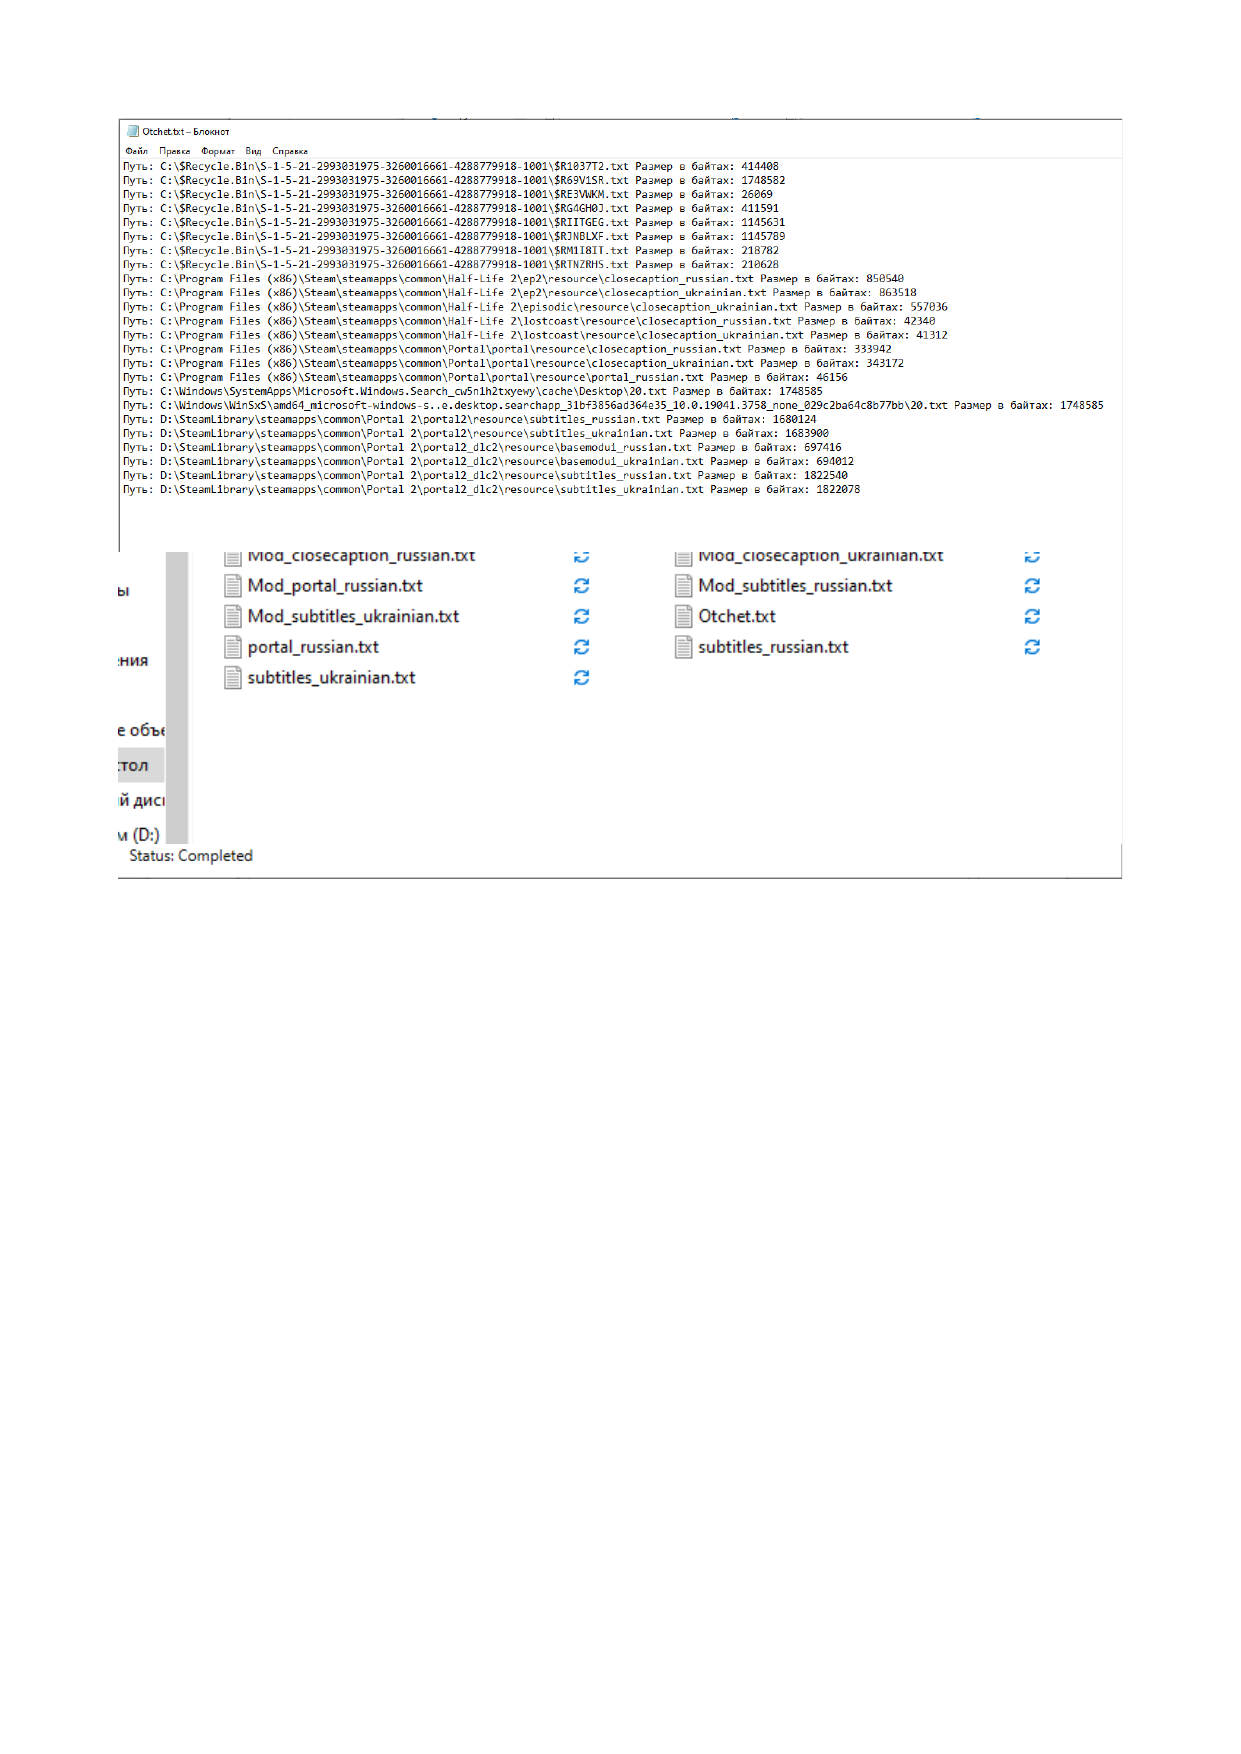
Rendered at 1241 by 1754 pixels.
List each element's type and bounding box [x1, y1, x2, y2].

picture [118, 118, 1123, 879]
